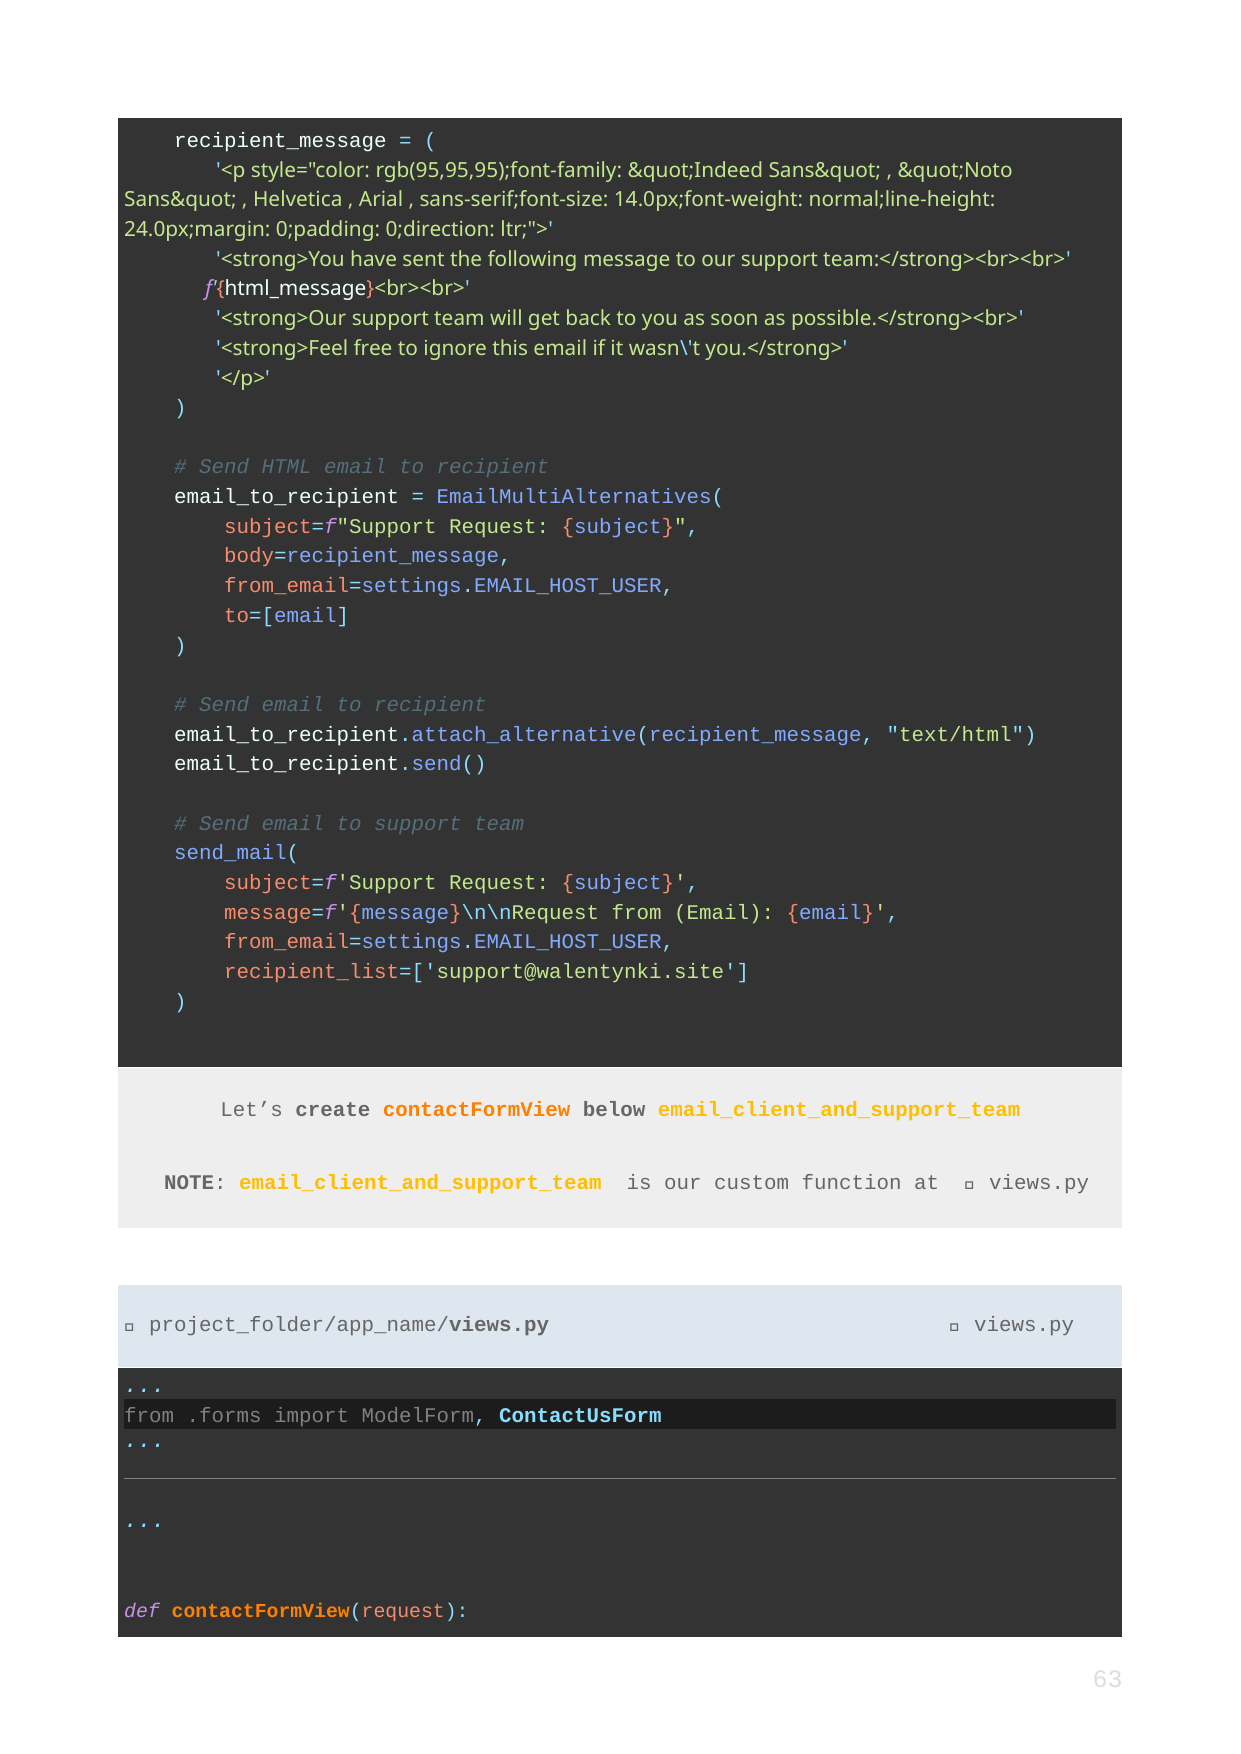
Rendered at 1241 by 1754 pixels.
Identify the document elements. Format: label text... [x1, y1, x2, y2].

subtitle contactFormView [118, 1248, 1122, 1272]
table_cell Let’s create contactFormView below email_client_and_support_team NOTE: email_client_and_support_team is our custom function at 🐍 views.py [118, 1068, 1122, 1228]
table_cell recipient_message = ( '<p style="color: rgb(95,95,95);font-family: &quot;Indeed Sans&quot; , &quot;Noto Sans&quot; , Helvetica , Arial , sans-serif;font-size: 14.0px;font-weight: normal;line-height: 24.0px;margin: 0;padding: 0;direction: ltr;">' '<strong>You have sent the following message to our support team:</strong><br><br>' f'{html_message}<br><br>' '<strong>Our support team will get back to you as soon as possible.</strong><br>' '<strong>Feel free to ignore this email if it wasn\'t you.</strong>' '</p>' ) # Send HTML email to recipient email_to_recipient = EmailMultiAlternatives( subject=f"Support Request: {subject}", body=recipient_message, from_email=settings.EMAIL_HOST_USER, to=[email] ) # Send email to recipient email_to_recipient.attach_alternative(recipient_message, "text/html") email_to_recipient.send() # Send email to support team send_mail( subject=f'Support Request: {subject}', message=f'{message}\n\nRequest from (Email): {email}', from_email=settings.EMAIL_HOST_USER, recipient_list=['support@walentynki.site'] ) [118, 118, 1122, 1067]
table_header 📝 project_folder/app_name/views.py 🐍 views.py [118, 1285, 1122, 1367]
table_cell ... from .forms import ModelForm, ContactUsForm ... ... def contactFormView(request): [118, 1368, 1122, 1637]
